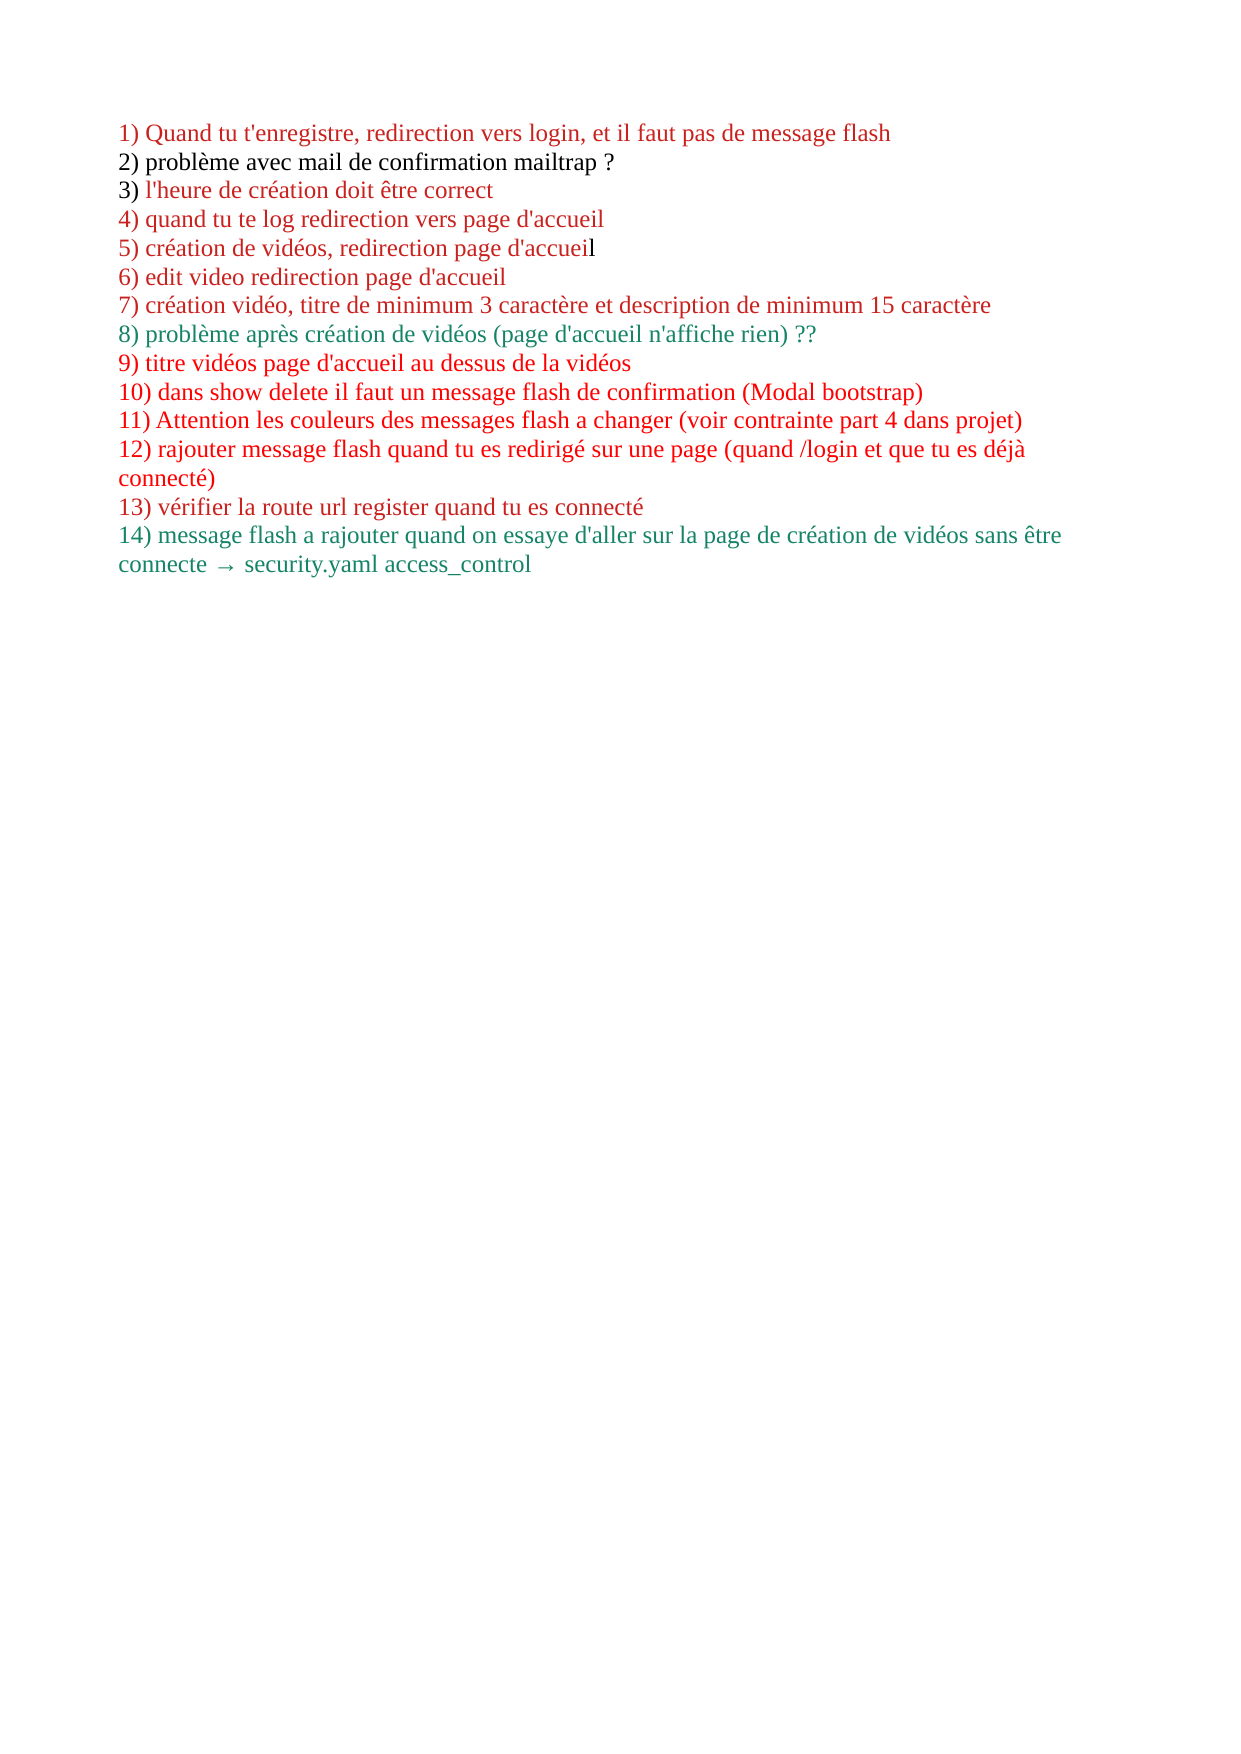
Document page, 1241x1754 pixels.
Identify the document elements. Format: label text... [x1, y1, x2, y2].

text 1) Quand tu t'enregistre, redirection vers login, et il faut pas de message flash [118, 118, 1122, 147]
text 13) vérifier la route url register quand tu es connecté [118, 492, 1122, 521]
text 5) création de vidéos, redirection page d'accueil [118, 233, 1122, 262]
text 9) titre vidéos page d'accueil au dessus de la vidéos [118, 348, 1122, 377]
text 11) Attention les couleurs des messages flash a changer (voir contrainte part 4 dans projet) [118, 406, 1122, 434]
text 14) message flash a rajouter quand on essaye d'aller sur la page de création de vidéos sans être connecte → security.yaml access_control [118, 521, 1122, 578]
text 2) problème avec mail de confirmation mailtrap ? [118, 147, 1122, 176]
text 3) l'heure de création doit être correct [118, 176, 1122, 204]
text 8) problème après création de vidéos (page d'accueil n'affiche rien) ?? [118, 319, 1122, 348]
text 7) création vidéo, titre de minimum 3 caractère et description de minimum 15 caractère [118, 291, 1122, 319]
text 12) rajouter message flash quand tu es redirigé sur une page (quand /login et que tu es déjà connecté) [118, 434, 1122, 492]
text 4) quand tu te log redirection vers page d'accueil [118, 204, 1122, 233]
text 6) edit video redirection page d'accueil [118, 262, 1122, 291]
text 10) dans show delete il faut un message flash de confirmation (Modal bootstrap) [118, 377, 1122, 406]
